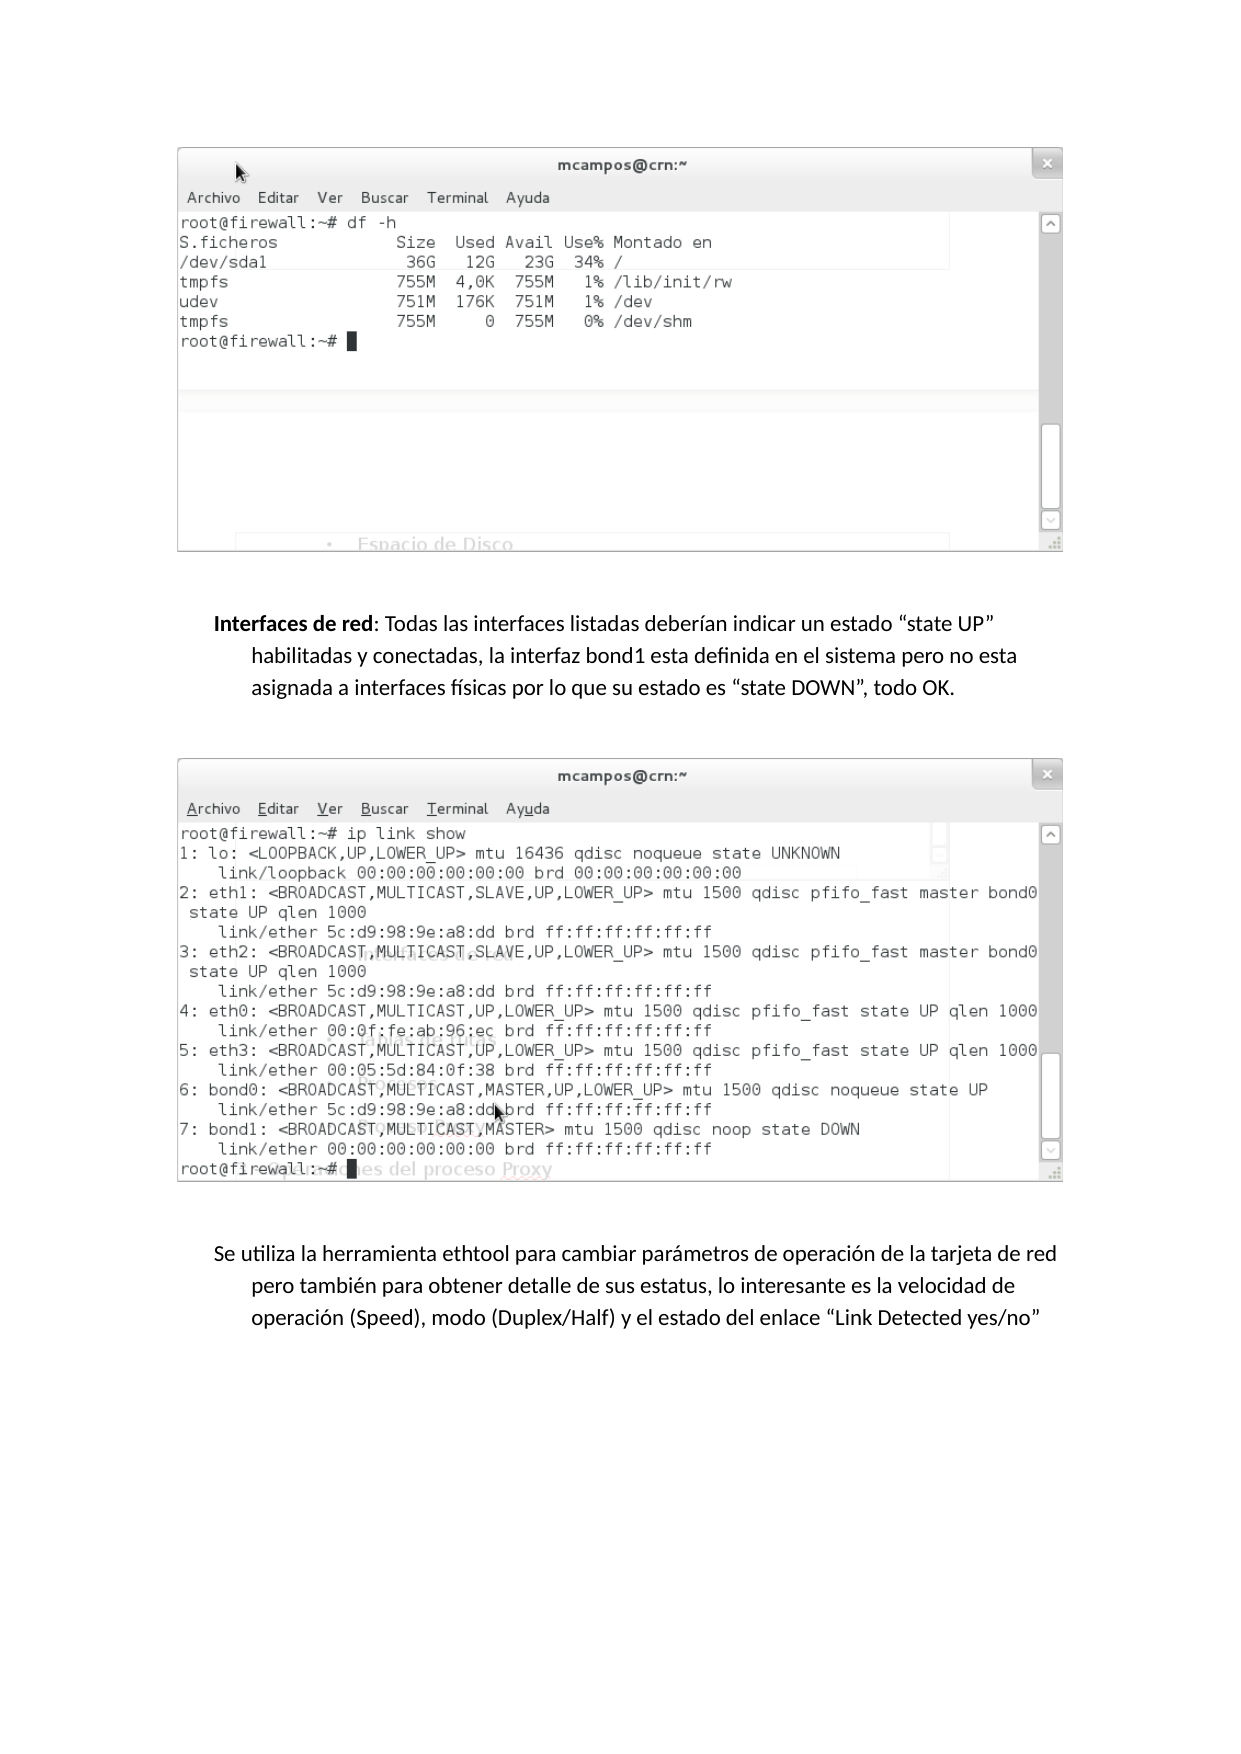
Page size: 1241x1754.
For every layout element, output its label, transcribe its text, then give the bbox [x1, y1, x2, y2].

text Se utiliza la herramienta ethtool para cambiar parámetros de operación de la tarjeta de red pero también para obtener detalle de sus estatus, lo interesante es la velocidad de operación (Speed), modo (Duplex/Half) y el estado del enlace “Link Detected yes/no” [213, 1239, 1063, 1331]
text Interfaces de red: Todas las interfaces listadas deberían indicar un estado “state UP” habilitadas y conectadas, la interfaz bond1 esta definida en el sistema pero no esta asignada a interfaces físicas por lo que su estado es “state DOWN”, todo OK. [213, 609, 1063, 701]
picture [177, 758, 1063, 1182]
picture [177, 147, 1063, 552]
